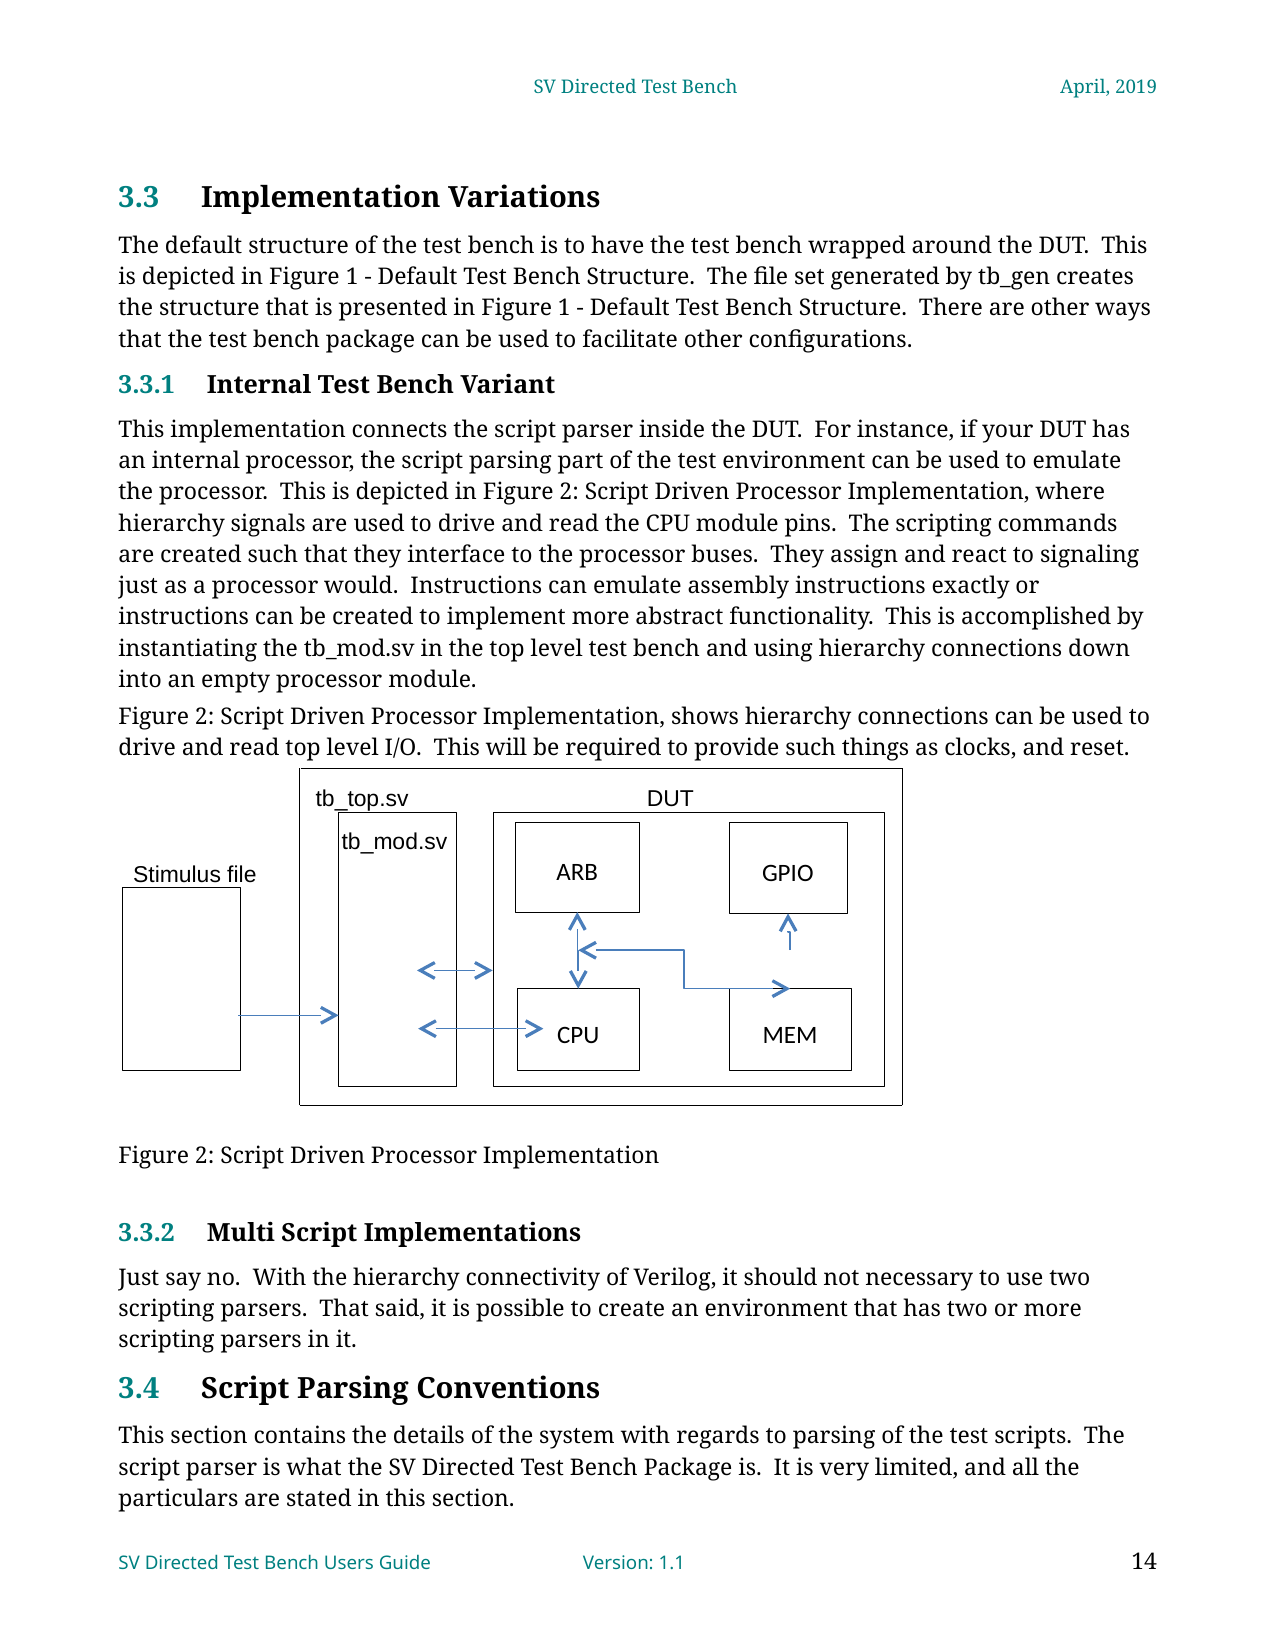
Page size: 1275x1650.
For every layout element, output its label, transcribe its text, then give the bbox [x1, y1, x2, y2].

subtitle Internal Test Bench Variant [118, 366, 1157, 400]
text The default structure of the test bench is to have the test bench wrapped around the DUT. This is depicted in Figure 1 - Default Test Bench Structure. The file set generated by tb_gen creates the structure that is presented in Figure 1 - Default Test Bench Structure. There are other ways that the test bench package can be used to facilitate other configurations. [118, 229, 1157, 354]
text This implementation connects the script parser inside the DUT. For instance, if your DUT has an internal processor, the script parsing part of the test environment can be used to emulate the processor. This is depicted in Figure 2: Script Driven Processor Implementation, where hierarchy signals are used to drive and read the CPU module pins. The scripting commands are created such that they interface to the processor buses. They assign and react to signaling just as a processor would. Instructions can emulate assembly instructions exactly or instructions can be created to implement more abstract functionality. This is accomplished by instantiating the tb_mod.sv in the top level test bench and using hierarchy connections down into an empty processor module. [118, 413, 1157, 694]
subtitle Implementation Variations [118, 177, 1157, 216]
subtitle Multi Script Implementations [118, 1214, 1157, 1248]
text Just say no. With the hierarchy connectivity of Verilog, it should not necessary to use two scripting parsers. That said, it is possible to create an environment that has two or more scripting parsers in it. [118, 1261, 1157, 1354]
text Figure 2: Script Driven Processor Implementation, shows hierarchy connections can be used to drive and read top level I/O. This will be required to provide such things as clocks, and reset. [118, 700, 1157, 762]
text This section contains the details of the system with regards to parsing of the test scripts. The script parser is what the SV Directed Test Bench Package is. It is very limited, and all the particulars are stated in this section. [118, 1419, 1157, 1513]
text Figure 2: Script Driven Processor Implementation [118, 1139, 1157, 1171]
subtitle Script Parsing Conventions [118, 1367, 1157, 1407]
